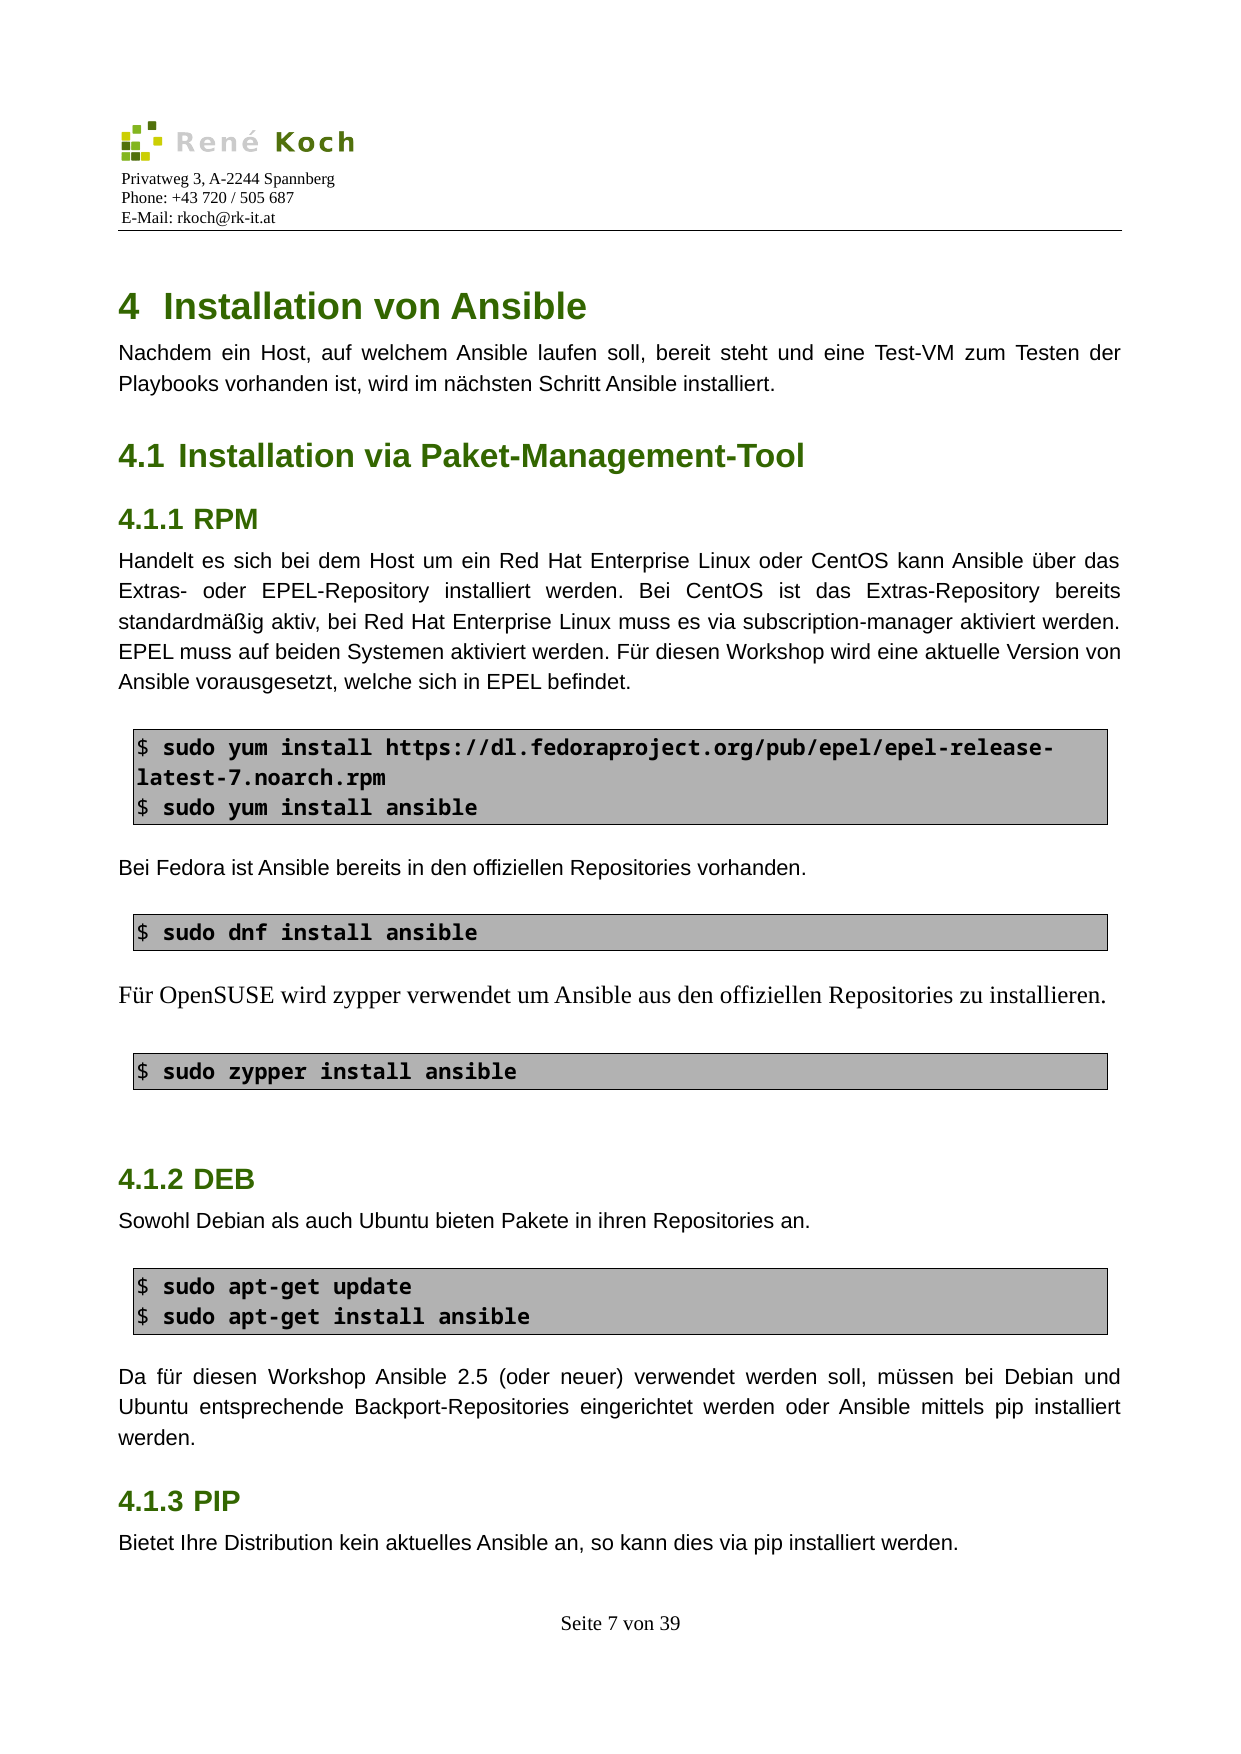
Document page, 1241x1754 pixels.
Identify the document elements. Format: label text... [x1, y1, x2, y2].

subtitle DEB [118, 1162, 1122, 1196]
text Da für diesen Workshop Ansible 2.5 (oder neuer) verwendet werden soll, müssen bei Debian und Ubuntu entsprechende Backport-Repositories eingerichtet werden oder Ansible mittels pip installiert werden. [118, 1364, 1122, 1449]
subtitle Installation von Ansible [118, 284, 1122, 328]
text Bietet Ihre Distribution kein aktuelles Ansible an, so kann dies via pip installiert werden. [118, 1530, 1122, 1555]
text $ sudo zypper install ansible [134, 1054, 1107, 1089]
text Für OpenSUSE wird zypper verwendet um Ansible aus den offiziellen Repositories zu installieren. [118, 980, 1122, 1009]
subtitle Installation via Paket-Management-Tool [118, 436, 1122, 475]
text Handelt es sich bei dem Host um ein Red Hat Enterprise Linux oder CentOS kann Ansible über das Extras- oder EPEL-Repository installiert werden. Bei CentOS ist das Extras-Repository bereits standardmäßig aktiv, bei Red Hat Enterprise Linux muss es via subscription-manager aktiviert werden. EPEL muss auf beiden Systemen aktiviert werden. Für diesen Workshop wird eine aktuelle Version von Ansible vorausgesetzt, welche sich in EPEL befindet. [118, 548, 1122, 694]
text $ sudo apt-get update [134, 1269, 1107, 1298]
text $ sudo yum install ansible [134, 788, 1107, 824]
text Nachdem ein Host, auf welchem Ansible laufen soll, bereit steht und eine Test-VM zum Testen der Playbooks vorhanden ist, wird im nächsten Schritt Ansible installiert. [118, 340, 1122, 396]
text Bei Fedora ist Ansible bereits in den offiziellen Repositories vorhanden. [118, 854, 1122, 879]
text Sowohl Debian als auch Ubuntu bieten Pakete in ihren Repositories an. [118, 1208, 1122, 1233]
picture [121, 121, 354, 161]
subtitle RPM [118, 502, 1122, 536]
subtitle PIP [118, 1484, 1122, 1517]
text $ sudo apt-get install ansible [134, 1298, 1107, 1334]
text $ sudo yum install https://dl.fedoraproject.org/pub/epel/epel-release-latest-7.noarch.rpm [134, 730, 1107, 788]
text $ sudo dnf install ansible [134, 915, 1107, 950]
